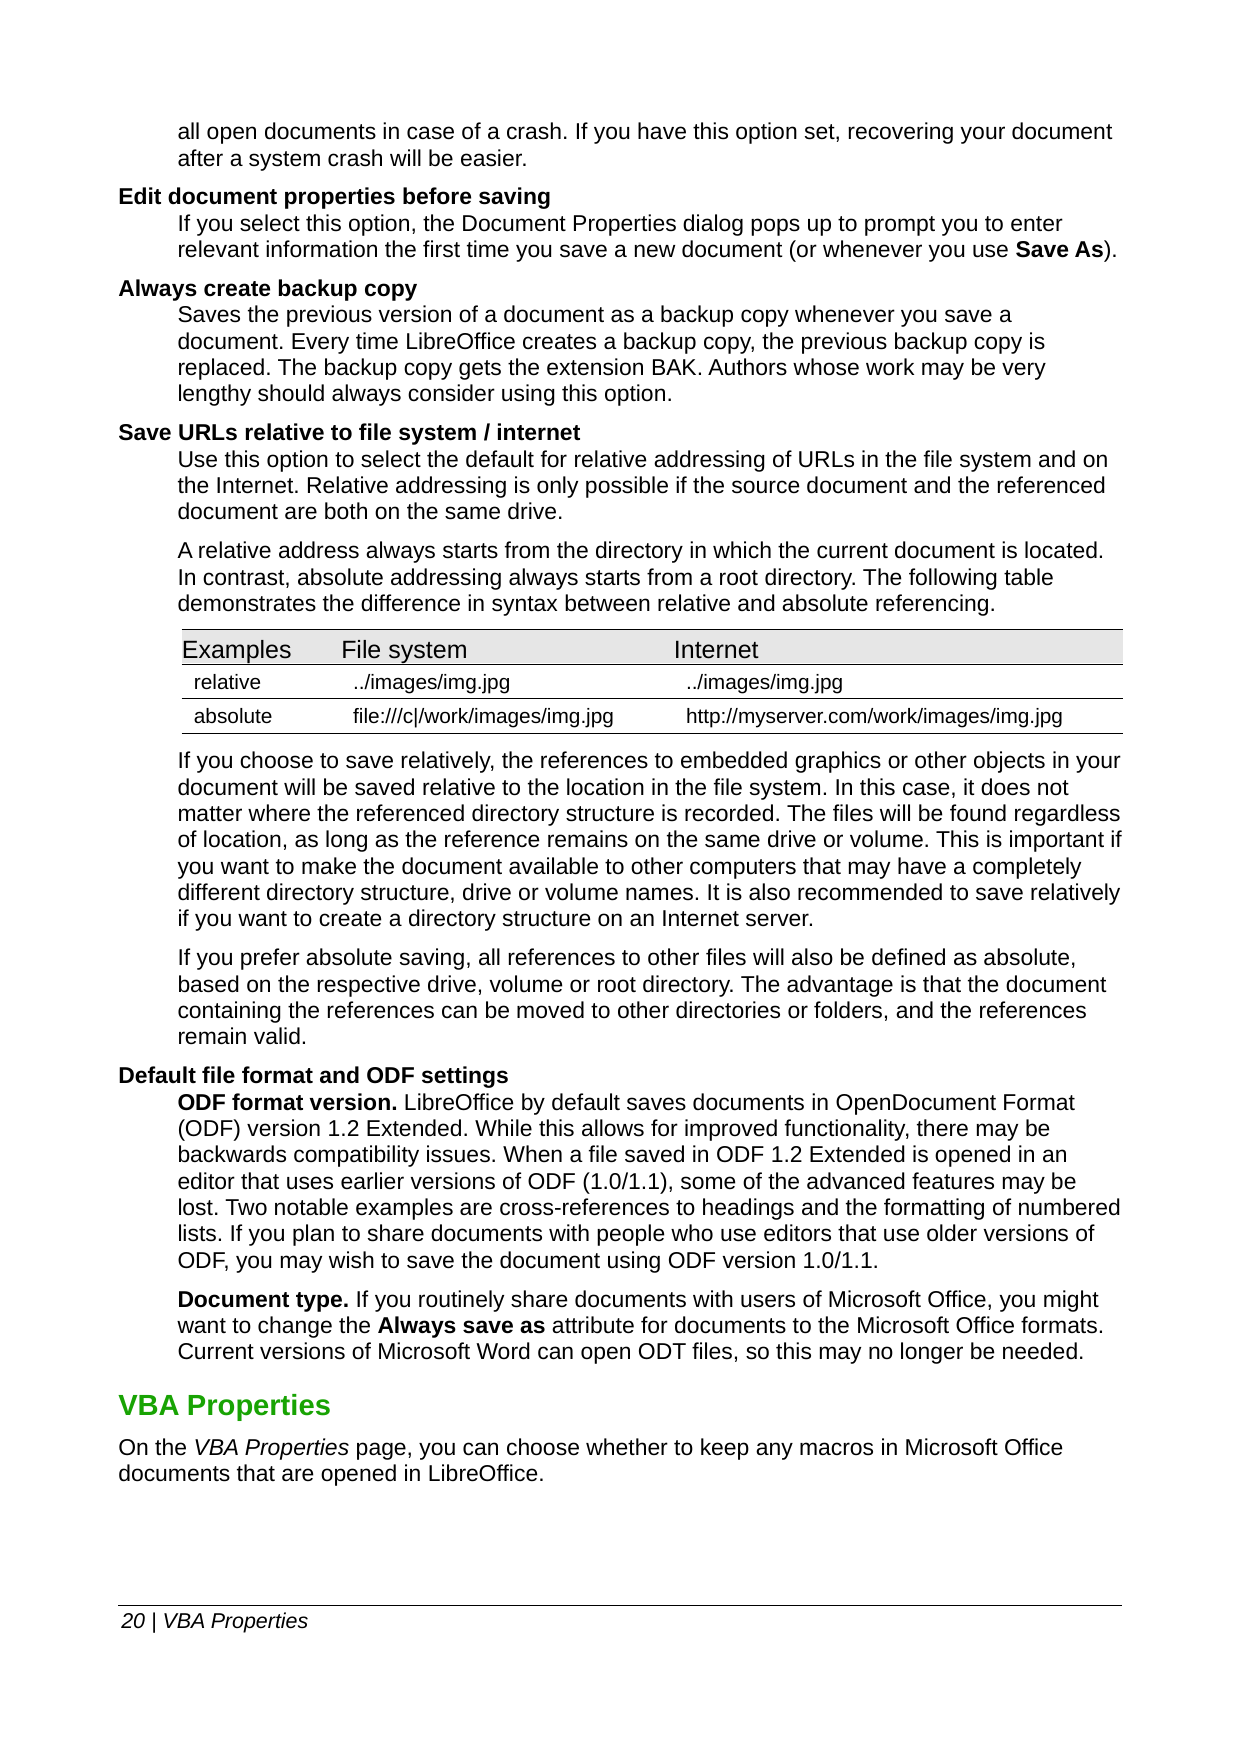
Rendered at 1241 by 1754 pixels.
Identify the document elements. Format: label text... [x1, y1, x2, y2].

text all open documents in case of a crash. If you have this option set, recovering your document after a system crash will be easier. [177, 118, 1122, 171]
text A relative address always starts from the directory in which the current document is located. In contrast, absolute addressing always starts from a root directory. The following table demonstrates the difference in syntax between relative and absolute referencing. [177, 537, 1122, 616]
text If you prefer absolute saving, all references to other files will also be defined as absolute, based on the respective drive, volume or root directory. The advantage is that the document containing the references can be moved to other directories or folders, and the references remain valid. [177, 944, 1122, 1050]
text On the VBA Properties page, you can choose whether to keep any macros in Microsoft Office documents that are opened in LibreOffice. [118, 1433, 1122, 1486]
table_cell http://myserver.com/work/images/img.jpg [674, 699, 1123, 732]
table_header Internet [674, 630, 1123, 663]
text Saves the previous version of a document as a backup copy whenever you save a document. Every time LibreOffice creates a backup copy, the previous backup copy is replaced. The backup copy gets the extension BAK. Authors whose work may be very lengthy should always consider using this option. [177, 301, 1122, 407]
text Edit document properties before saving [118, 183, 1122, 210]
table_cell ../images/img.jpg [674, 665, 1123, 698]
table_cell ../images/img.jpg [341, 665, 674, 698]
text Always create backup copy [118, 275, 1122, 301]
text ODF format version. LibreOffice by default saves documents in OpenDocument Format (ODF) version 1.2 Extended. While this allows for improved functionality, there may be backwards compatibility issues. When a file saved in ODF 1.2 Extended is opened in an editor that uses earlier versions of ODF (1.0/1.1), some of the advanced features may be lost. Two notable examples are cross-references to headings and the formatting of numbered lists. If you plan to share documents with people who use editors that use older versions of ODF, you may wish to save the document using ODF version 1.0/1.1. [177, 1088, 1122, 1273]
table_cell file:///c|/work/images/img.jpg [341, 699, 674, 732]
text Save URLs relative to file system / internet [118, 419, 1122, 446]
text If you select this option, the Document Properties dialog pops up to prompt you to enter relevant information the first time you save a new document (or whenever you use Save As). [177, 210, 1122, 262]
text If you choose to save relatively, the references to embedded graphics or other objects in your document will be saved relative to the location in the file system. In this case, it does not matter where the referenced directory structure is recorded. The files will be found regardless of location, as long as the reference remains on the same drive or volume. This is important if you want to make the document available to other computers that may have a completely different directory structure, drive or volume names. It is also recommended to save relatively if you want to create a directory structure on an Internet server. [177, 747, 1122, 932]
subtitle VBA Properties [118, 1388, 1122, 1422]
table_header Examples [182, 630, 341, 663]
table_header File system [341, 630, 674, 663]
text Document type. If you routinely share documents with users of Microsoft Office, you might want to change the Always save as attribute for documents to the Microsoft Office formats. Current versions of Microsoft Word can open ODT files, so this may no longer be needed. [177, 1286, 1122, 1364]
text Default file format and ODF settings [118, 1062, 1122, 1088]
table_cell relative [182, 665, 341, 698]
text Use this option to select the default for relative addressing of URLs in the file system and on the Internet. Relative addressing is only possible if the source document and the referenced document are both on the same drive. [177, 446, 1122, 524]
table_cell absolute [182, 699, 341, 732]
